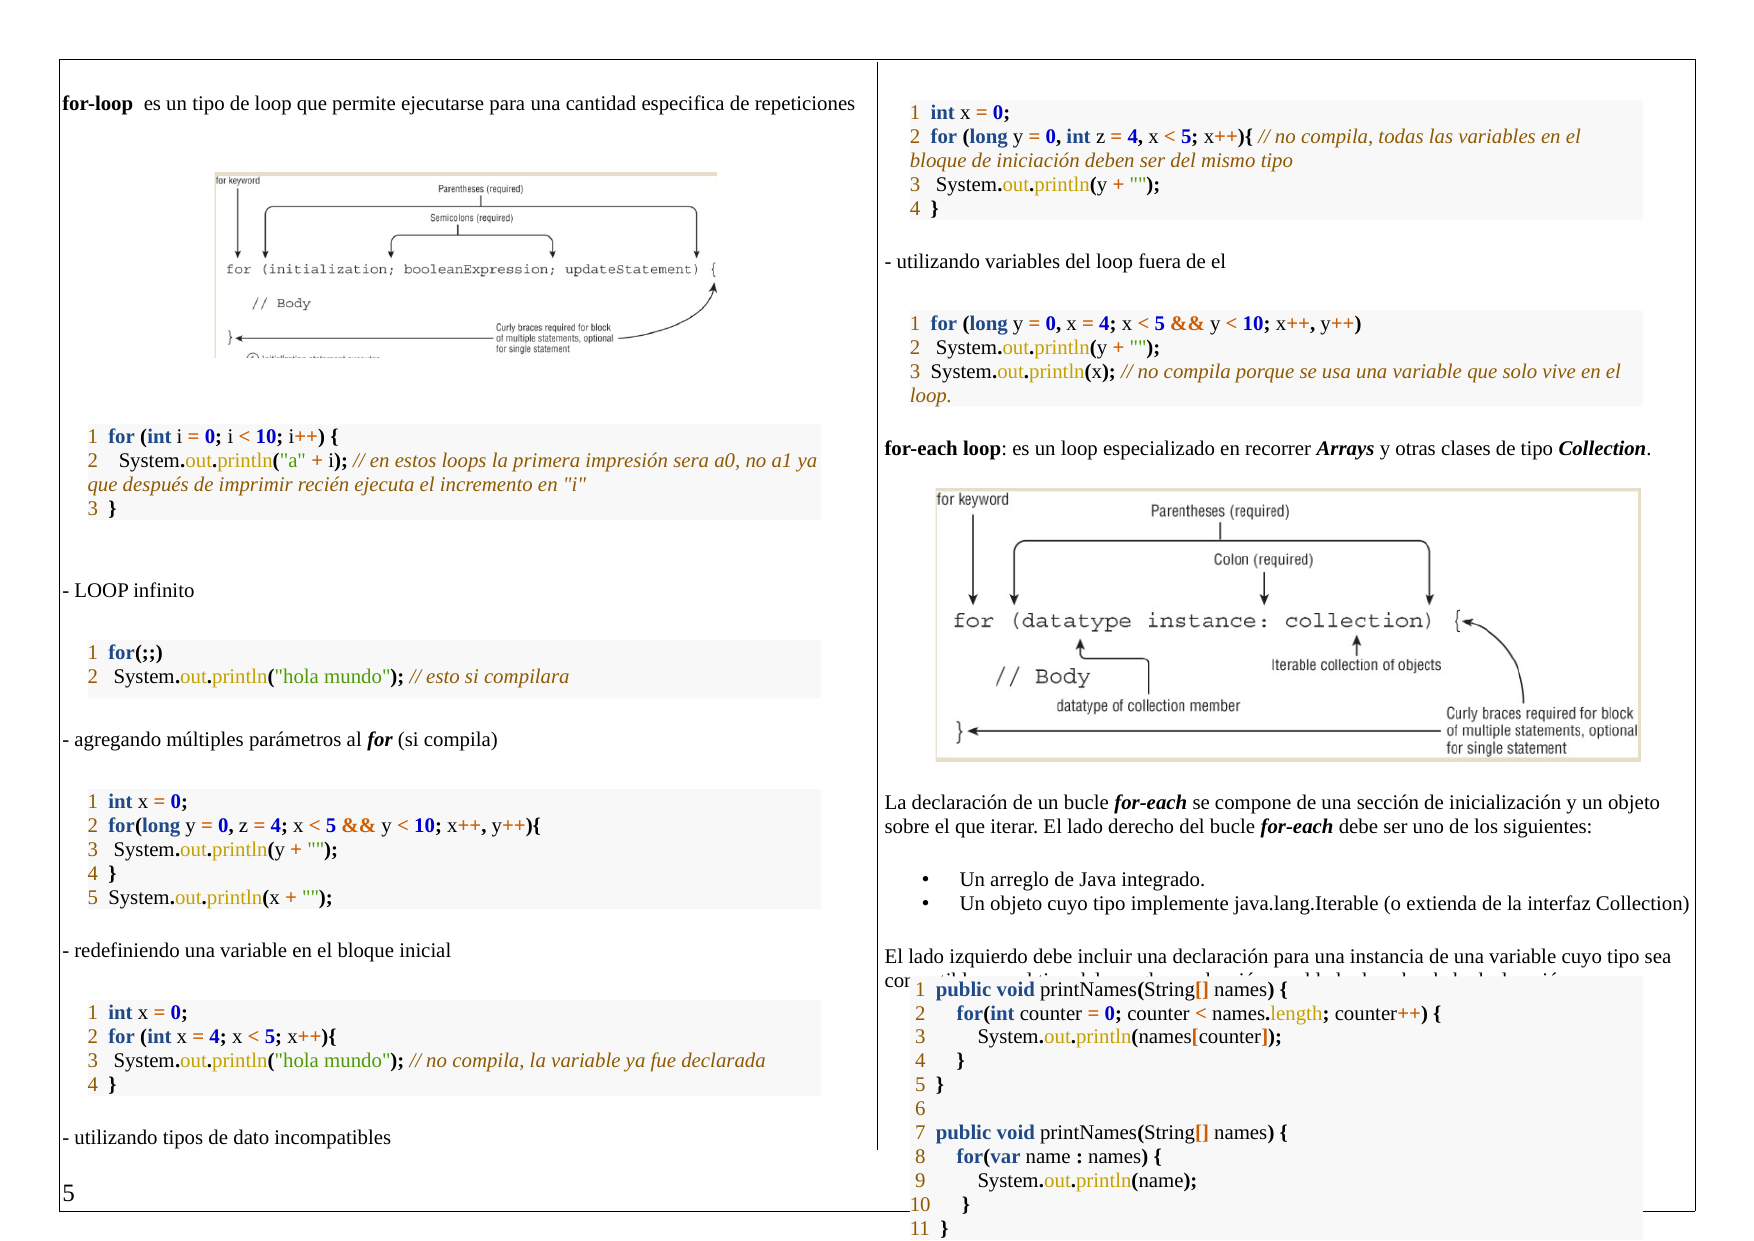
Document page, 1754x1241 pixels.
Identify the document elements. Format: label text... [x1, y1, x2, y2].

picture [214, 172, 718, 358]
text for-each loop: es un loop especializado en recorrer Arrays y otras clases de tipo Collection. [884, 436, 1692, 459]
text - redefiniendo una variable en el bloque inicial [62, 938, 869, 962]
picture [935, 488, 1641, 762]
list Un arreglo de Java integrado. [922, 867, 1692, 891]
text El lado izquierdo debe incluir una declaración para una instancia de una variable cuyo tipo sea compatible con el tipo del arreglo o colección en el lado derecho de la declaración. [884, 944, 1692, 992]
text for-loop es un tipo de loop que permite ejecutarse para una cantidad especifica de repeticiones [62, 91, 869, 115]
text - utilizando variables del loop fuera de el [884, 249, 1692, 273]
text - agregando múltiples parámetros al for (si compila) [62, 727, 869, 751]
text La declaración de un bucle for-each se compone de una sección de inicialización y un objeto sobre el que iterar. El lado derecho del bucle for-each debe ser uno de los siguientes: [884, 790, 1692, 838]
text - utilizando tipos de dato incompatibles [62, 1124, 869, 1149]
text - LOOP infinito [62, 578, 869, 602]
list Un objeto cuyo tipo implemente java.lang.Iterable (o extienda de la interfaz Collection) [922, 891, 1692, 915]
